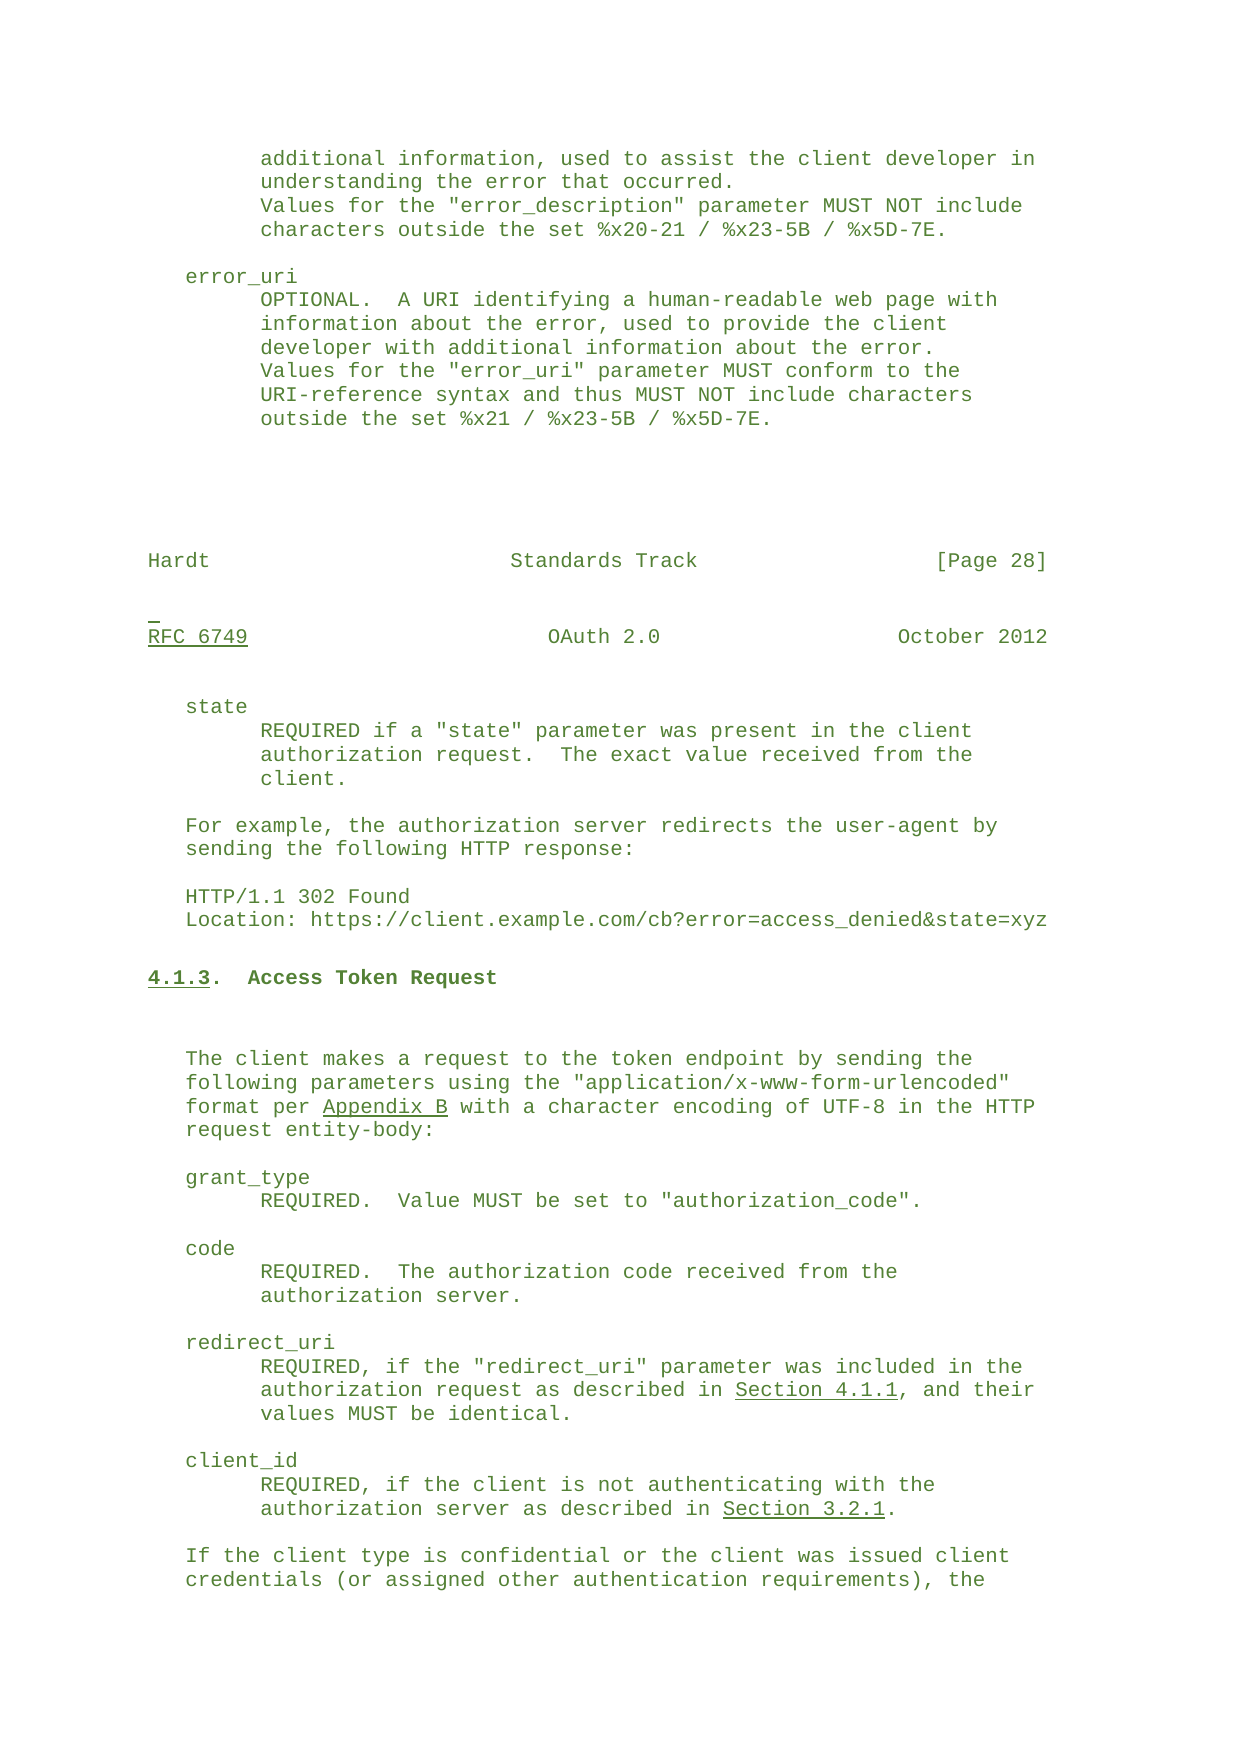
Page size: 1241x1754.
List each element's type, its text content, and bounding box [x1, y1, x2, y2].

text redirect_uri [148, 1332, 1093, 1356]
text OPTIONAL. A URI identifying a human-readable web page with [148, 289, 1093, 313]
text following parameters using the "application/x-www-form-urlencoded" [148, 1072, 1093, 1096]
text REQUIRED, if the client is not authenticating with the [148, 1474, 1093, 1498]
text client. [148, 767, 1093, 791]
text developer with additional information about the error. [148, 337, 1093, 360]
text Values for the "error_uri" parameter MUST conform to the [148, 360, 1093, 384]
text If the client type is confidential or the client was issued client [148, 1545, 1093, 1569]
text grant_type [148, 1167, 1093, 1190]
text values MUST be identical. [148, 1403, 1093, 1427]
text characters outside the set %x20-21 / %x23-5B / %x5D-7E. [148, 218, 1093, 242]
text URI-reference syntax and thus MUST NOT include characters [148, 384, 1093, 408]
text request entity-body: [148, 1119, 1093, 1143]
text REQUIRED, if the "redirect_uri" parameter was included in the [148, 1356, 1093, 1379]
text credentials (or assigned other authentication requirements), the [148, 1569, 1093, 1592]
text outside the set %x21 / %x23-5B / %x5D-7E. [148, 408, 1093, 431]
text error_uri [148, 266, 1093, 289]
text REQUIRED if a "state" parameter was present in the client [148, 720, 1093, 744]
text REQUIRED. Value MUST be set to "authorization_code". [148, 1190, 1093, 1214]
text code [148, 1238, 1093, 1261]
text Hardt Standards Track [Page 28] [148, 549, 1093, 573]
text sending the following HTTP response: [148, 838, 1093, 862]
text format per Appendix B with a character encoding of UTF-8 in the HTTP [148, 1096, 1093, 1119]
text client_id [148, 1450, 1093, 1474]
text The client makes a request to the token endpoint by sending the [148, 1048, 1093, 1072]
text authorization server as described in Section 3.2.1. [148, 1498, 1093, 1521]
text authorization request as described in Section 4.1.1, and their [148, 1379, 1093, 1403]
text authorization request. The exact value received from the [148, 744, 1093, 767]
text Location: https://client.example.com/cb?error=access_denied&state=xyz [148, 909, 1093, 933]
text 4.1.3. Access Token Request [148, 967, 1093, 991]
text Values for the "error_description" parameter MUST NOT include [148, 195, 1093, 218]
text HTTP/1.1 302 Found [148, 886, 1093, 909]
text RFC 6749 OAuth 2.0 October 2012 [148, 626, 1093, 649]
text understanding the error that occurred. [148, 171, 1093, 195]
text For example, the authorization server redirects the user-agent by [148, 815, 1093, 838]
text additional information, used to assist the client developer in [148, 148, 1093, 171]
text REQUIRED. The authorization code received from the [148, 1261, 1093, 1285]
text information about the error, used to provide the client [148, 313, 1093, 337]
text state [148, 697, 1093, 720]
text authorization server. [148, 1285, 1093, 1308]
